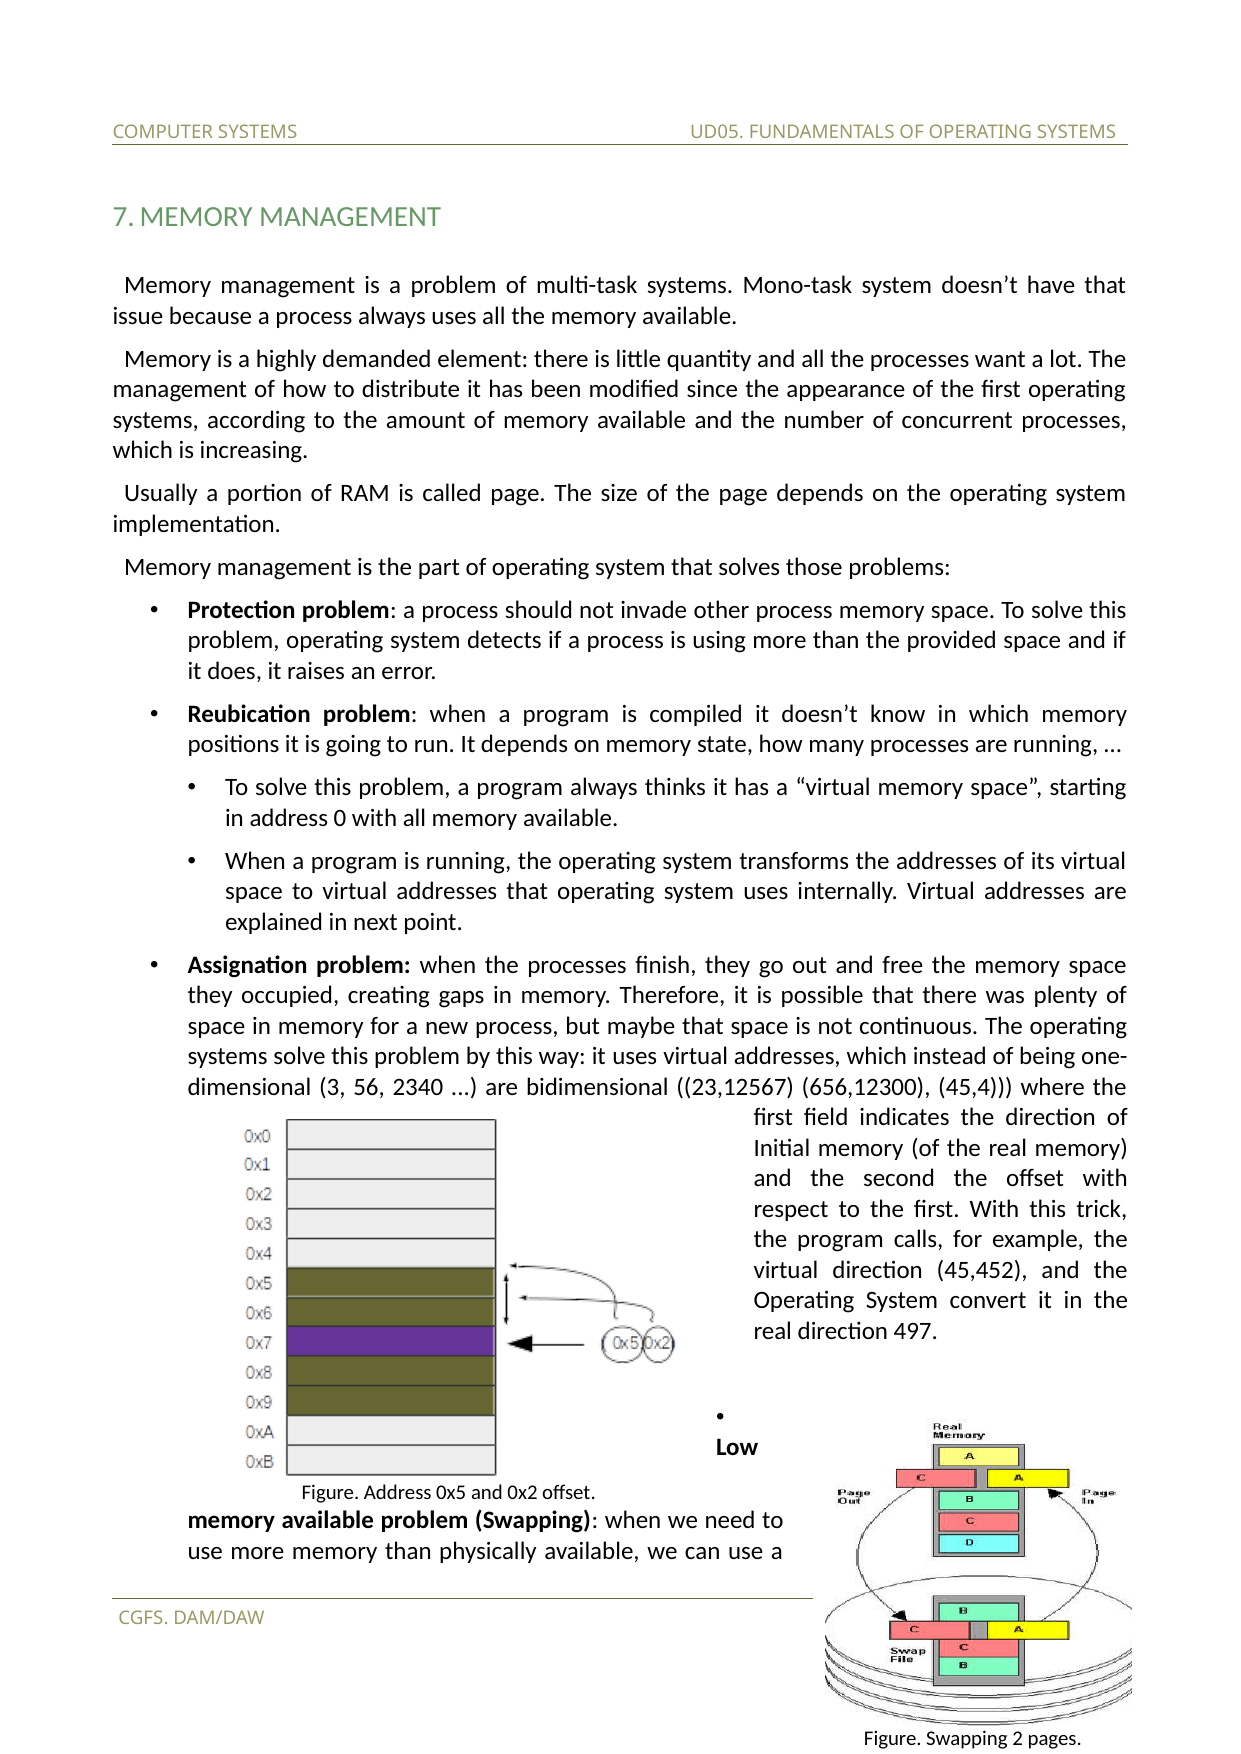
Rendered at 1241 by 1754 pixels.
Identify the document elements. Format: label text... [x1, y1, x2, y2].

list Assignation problem: when the processes finish, they go out and free the memory space they occupied, creating gaps in memory. Therefore, it is possible that there was plenty of space in memory for a new process, but maybe that space is not continuous. The operating systems solve this problem by this way: it uses virtual addresses, which instead of being one-dimensional (3, 56, 2340 ...) are bidimensional ((23,12567) (656,12300), (45,4))) where the first field indicates the direction of Initial memory (of the real memory) and the second the offset with respect to the first. With this trick, the program calls, for example, the virtual direction (45,452), and the Operating System convert it in the real direction 497. [150, 949, 1128, 1346]
list Low memory available problem (Swapping): when we need to use more memory than physically available, we can use a technique called swapping. This technique uses other devices (like Hard disk) that are slower than RAM memory to allocate less used pages. When a page allocated in the hard disk is required, a swap is done between a RAM page (frequently, less used of them) and the hard disk page. [150, 1401, 1132, 1566]
text Memory management is a problem of multi-task systems. Mono-task system doesn’t have that issue because a process always uses all the memory available. [112, 270, 1128, 331]
subtitle Memory management [112, 198, 1128, 234]
list Figure. Swapping 2 pages. [813, 1419, 1132, 1751]
list Figure. Address 0x5 and 0x2 offset. [219, 1120, 678, 1504]
text Memory is a highly demanded element: there is little quantity and all the processes want a lot. The management of how to distribute it has been modified since the appearance of the first operating systems, according to the amount of memory available and the number of concurrent processes, which is increasing. [112, 343, 1128, 465]
list To solve this problem, a program always thinks it has a “virtual memory space”, starting in address 0 with all memory available. [187, 771, 1128, 832]
list Reubication problem: when a program is compiled it doesn’t know in which memory positions it is going to run. It depends on memory state, how many processes are running, … [150, 698, 1128, 759]
text Memory management is the part of operating system that solves those problems: [112, 551, 1128, 582]
picture [230, 1119, 679, 1479]
text Usually a portion of RAM is called page. The size of the page depends on the operating system implementation. [112, 478, 1128, 539]
list When a program is running, the operating system transforms the addresses of its virtual space to virtual addresses that operating system uses internally. Virtual addresses are explained in next point. [187, 845, 1128, 936]
picture [825, 1418, 1132, 1726]
list Protection problem: a process should not invade other process memory space. To solve this problem, operating system detects if a process is using more than the provided space and if it does, it raises an error. [150, 594, 1128, 686]
